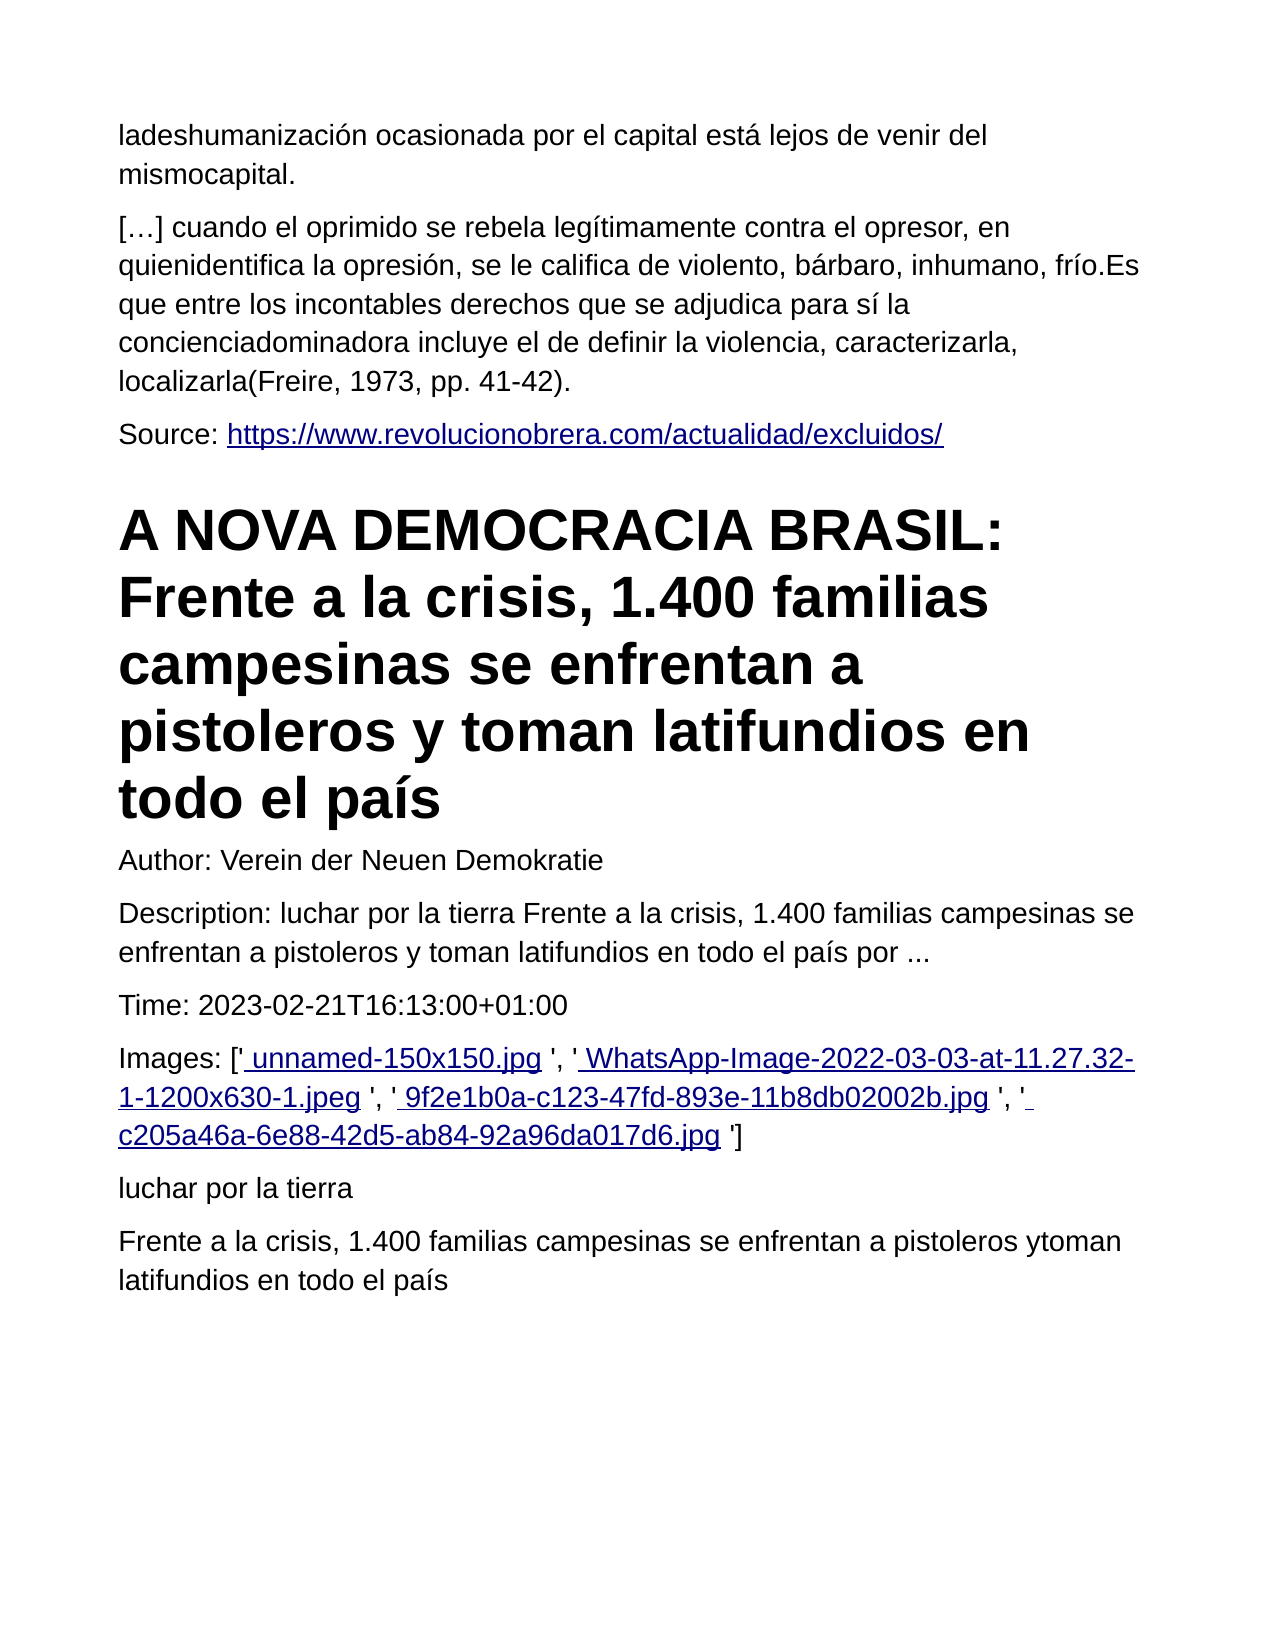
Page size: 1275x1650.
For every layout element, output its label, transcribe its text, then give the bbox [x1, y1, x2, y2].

text luchar por la tierra [118, 1171, 1157, 1205]
text Description: luchar por la tierra Frente a la crisis, 1.400 familias campesinas se enfrentan a pistoleros y toman latifundios en todo el país por ... [118, 896, 1157, 968]
text […] cuando el oprimido se rebela legítimamente contra el opresor, en quienidentifica la opresión, se le califica de violento, bárbaro, inhumano, frío.Es que entre los incontables derechos que se adjudica para sí la concienciadominadora incluye el de definir la violencia, caracterizarla, localizarla(Freire, 1973, pp. 41-42). [118, 210, 1157, 397]
text ladeshumanización ocasionada por el capital está lejos de venir del mismocapital. [118, 118, 1157, 190]
text Time: 2023-02-21T16:13:00+01:00 [118, 988, 1157, 1021]
subtitle A NOVA DEMOCRACIA BRASIL: Frente a la crisis, 1.400 familias campesinas se enfrentan a pistoleros y toman latifundios en todo el país [118, 495, 1157, 831]
text Author: Verein der Neuen Demokratie [118, 843, 1157, 877]
text Source: https://www.revolucionobrera.com/actualidad/excluidos/ [118, 417, 1157, 451]
text Images: [' unnamed-150x150.jpg ', ' WhatsApp-Image-2022-03-03-at-11.27.32-1-1200x630-1.jpeg ', ' 9f2e1b0a-c123-47fd-893e-11b8db02002b.jpg ', ' c205a46a-6e88-42d5-ab84-92a96da017d6.jpg '] [118, 1041, 1157, 1152]
text Frente a la crisis, 1.400 familias campesinas se enfrentan a pistoleros ytoman latifundios en todo el país [118, 1224, 1157, 1296]
